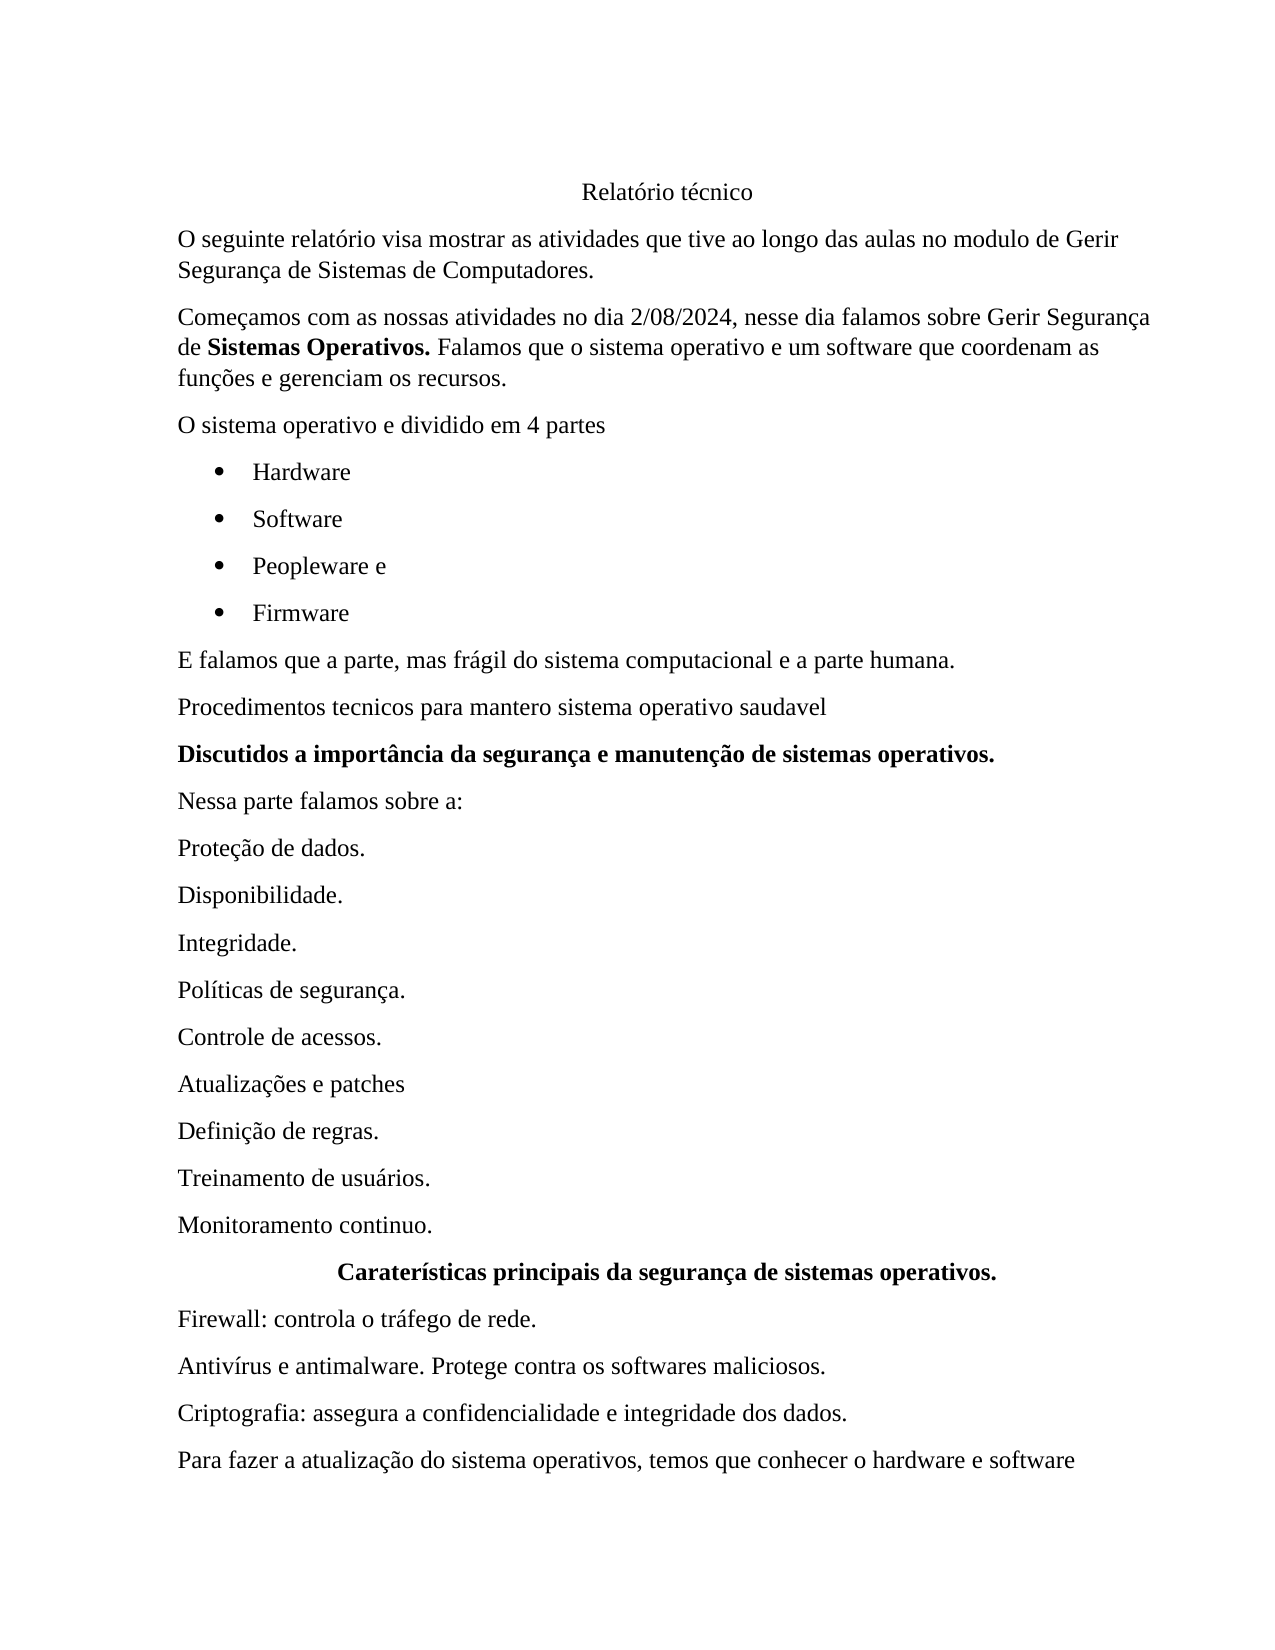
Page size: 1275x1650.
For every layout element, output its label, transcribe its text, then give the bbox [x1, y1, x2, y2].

text Nessa parte falamos sobre a: [177, 786, 1157, 815]
text Para fazer a atualização do sistema operativos, temos que conhecer o hardware e software [177, 1446, 1157, 1474]
text O seguinte relatório visa mostrar as atividades que tive ao longo das aulas no modulo de Gerir Segurança de Sistemas de Computadores. [177, 224, 1157, 283]
list Software [215, 504, 1157, 533]
text Monitoramento continuo. [177, 1210, 1157, 1239]
text Começamos com as nossas atividades no dia 2/08/2024, nesse dia falamos sobre Gerir Segurança de Sistemas Operativos. Falamos que o sistema operativo e um software que coordenam as funções e gerenciam os recursos. [177, 302, 1157, 391]
text O sistema operativo e dividido em 4 partes [177, 410, 1157, 438]
text Relatório técnico [177, 177, 1157, 206]
text Procedimentos tecnicos para mantero sistema operativo saudavel [177, 692, 1157, 721]
text Antivírus e antimalware. Protege contra os softwares maliciosos. [177, 1351, 1157, 1380]
list Firmware [215, 598, 1157, 627]
list Hardware [215, 457, 1157, 486]
text Criptografia: assegura a confidencialidade e integridade dos dados. [177, 1398, 1157, 1427]
list Peopleware e [215, 551, 1157, 580]
text Proteção de dados. [177, 833, 1157, 862]
text Treinamento de usuários. [177, 1163, 1157, 1192]
text E falamos que a parte, mas frágil do sistema computacional e a parte humana. [177, 645, 1157, 674]
text Firewall: controla o tráfego de rede. [177, 1304, 1157, 1333]
text Integridade. [177, 928, 1157, 956]
text Controle de acessos. [177, 1022, 1157, 1051]
text Definição de regras. [177, 1116, 1157, 1145]
text Disponibilidade. [177, 881, 1157, 909]
text Atualizações e patches [177, 1069, 1157, 1098]
text Caraterísticas principais da segurança de sistemas operativos. [177, 1257, 1157, 1286]
text Políticas de segurança. [177, 975, 1157, 1003]
text Discutidos a importância da segurança e manutenção de sistemas operativos. [177, 739, 1157, 768]
